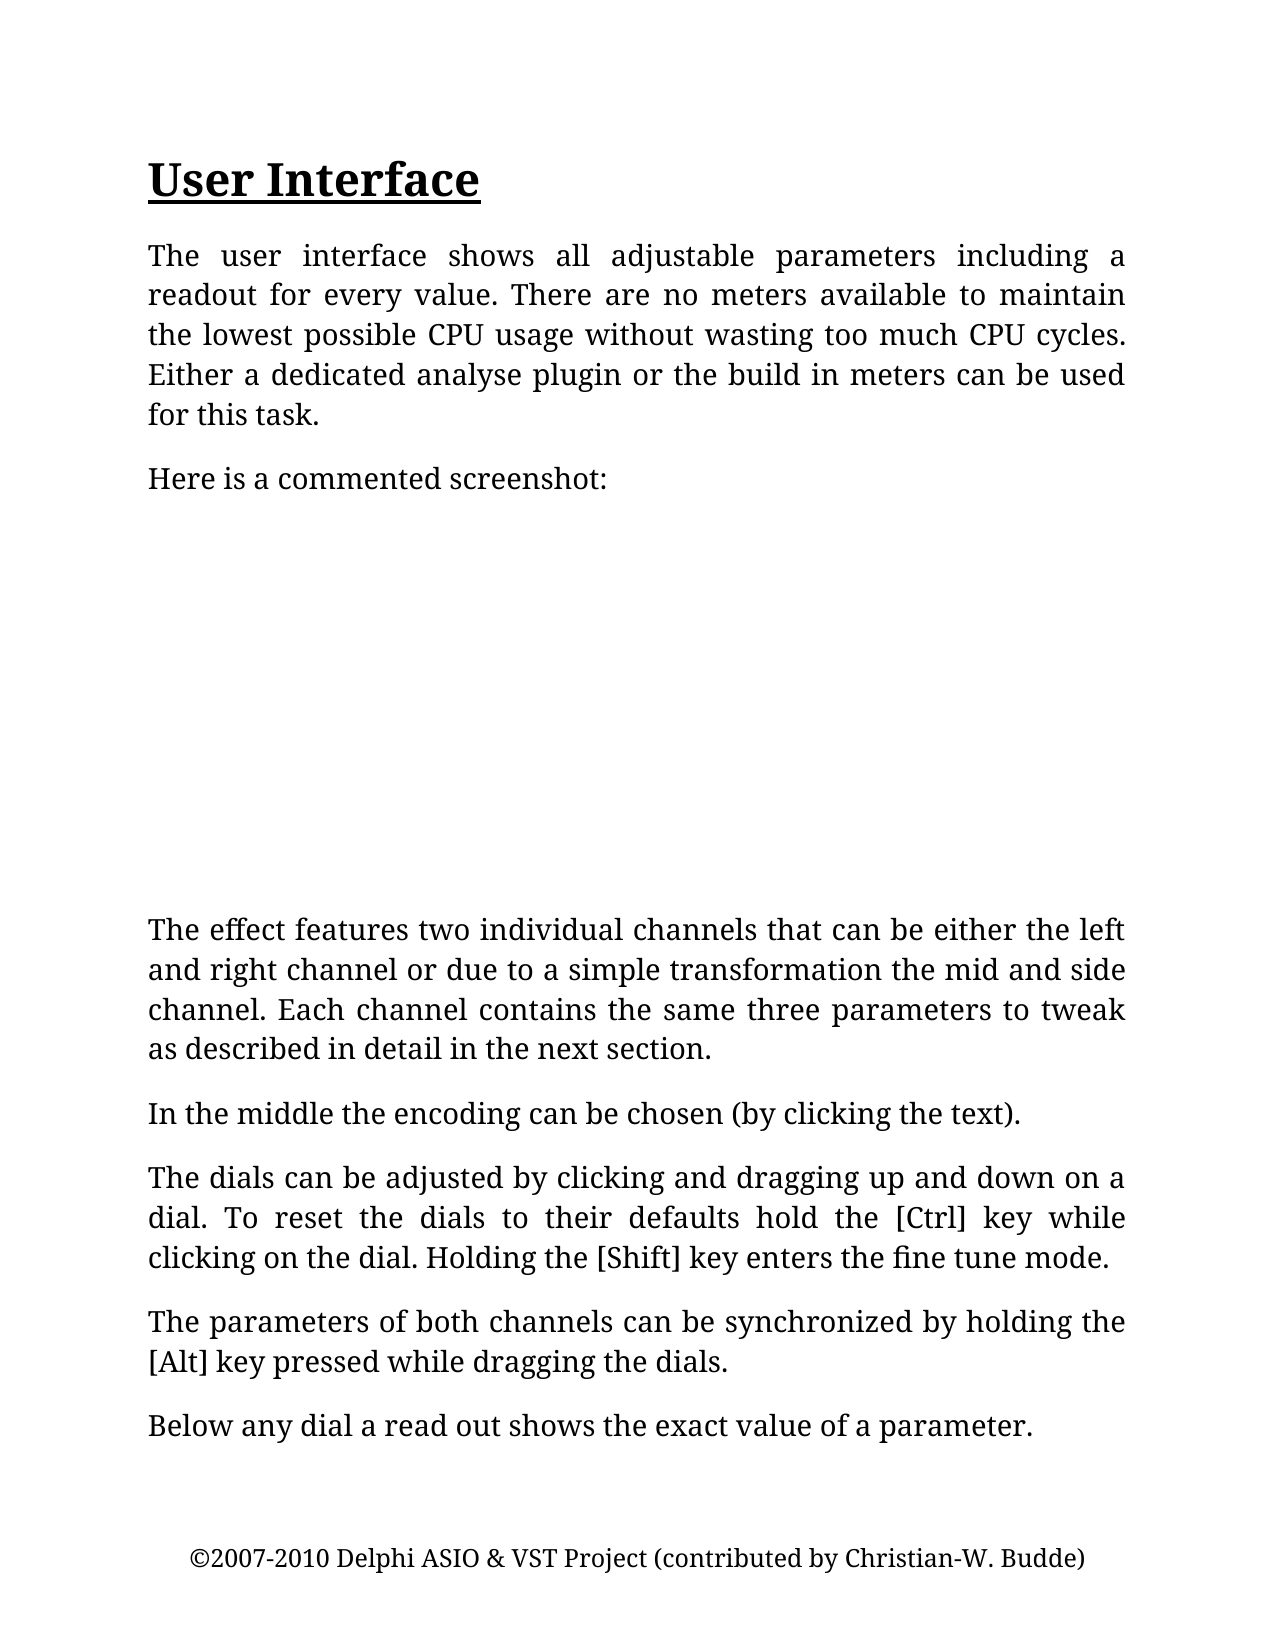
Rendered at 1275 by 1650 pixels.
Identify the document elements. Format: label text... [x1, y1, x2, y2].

text The user interface shows all adjustable parameters including a readout for every value. There are no meters available to maintain the lowest possible CPU usage without wasting too much CPU cycles. Either a dedicated analyse plugin or the build in meters can be used for this task. [148, 235, 1127, 433]
subtitle User Interface [148, 148, 1127, 210]
text Here is a commented screenshot: [148, 458, 1127, 498]
text Below any dial a read out shows the exact value of a parameter. [148, 1406, 1127, 1445]
text The parameters of both channels can be synchronized by holding the [Alt] key pressed while dragging the dials. [148, 1301, 1127, 1381]
text In the middle the encoding can be chosen (by clicking the text). [148, 1093, 1127, 1133]
text The effect features two individual channels that can be either the left and right channel or due to a simple transformation the mid and side channel. Each channel contains the same three parameters to tweak as described in detail in the next section. [148, 909, 1127, 1068]
text The dials can be adjusted by clicking and dragging up and down on a dial. To reset the dials to their defaults hold the [Ctrl] key while clicking on the dial. Holding the [Shift] key enters the fine tune mode. [148, 1158, 1127, 1277]
